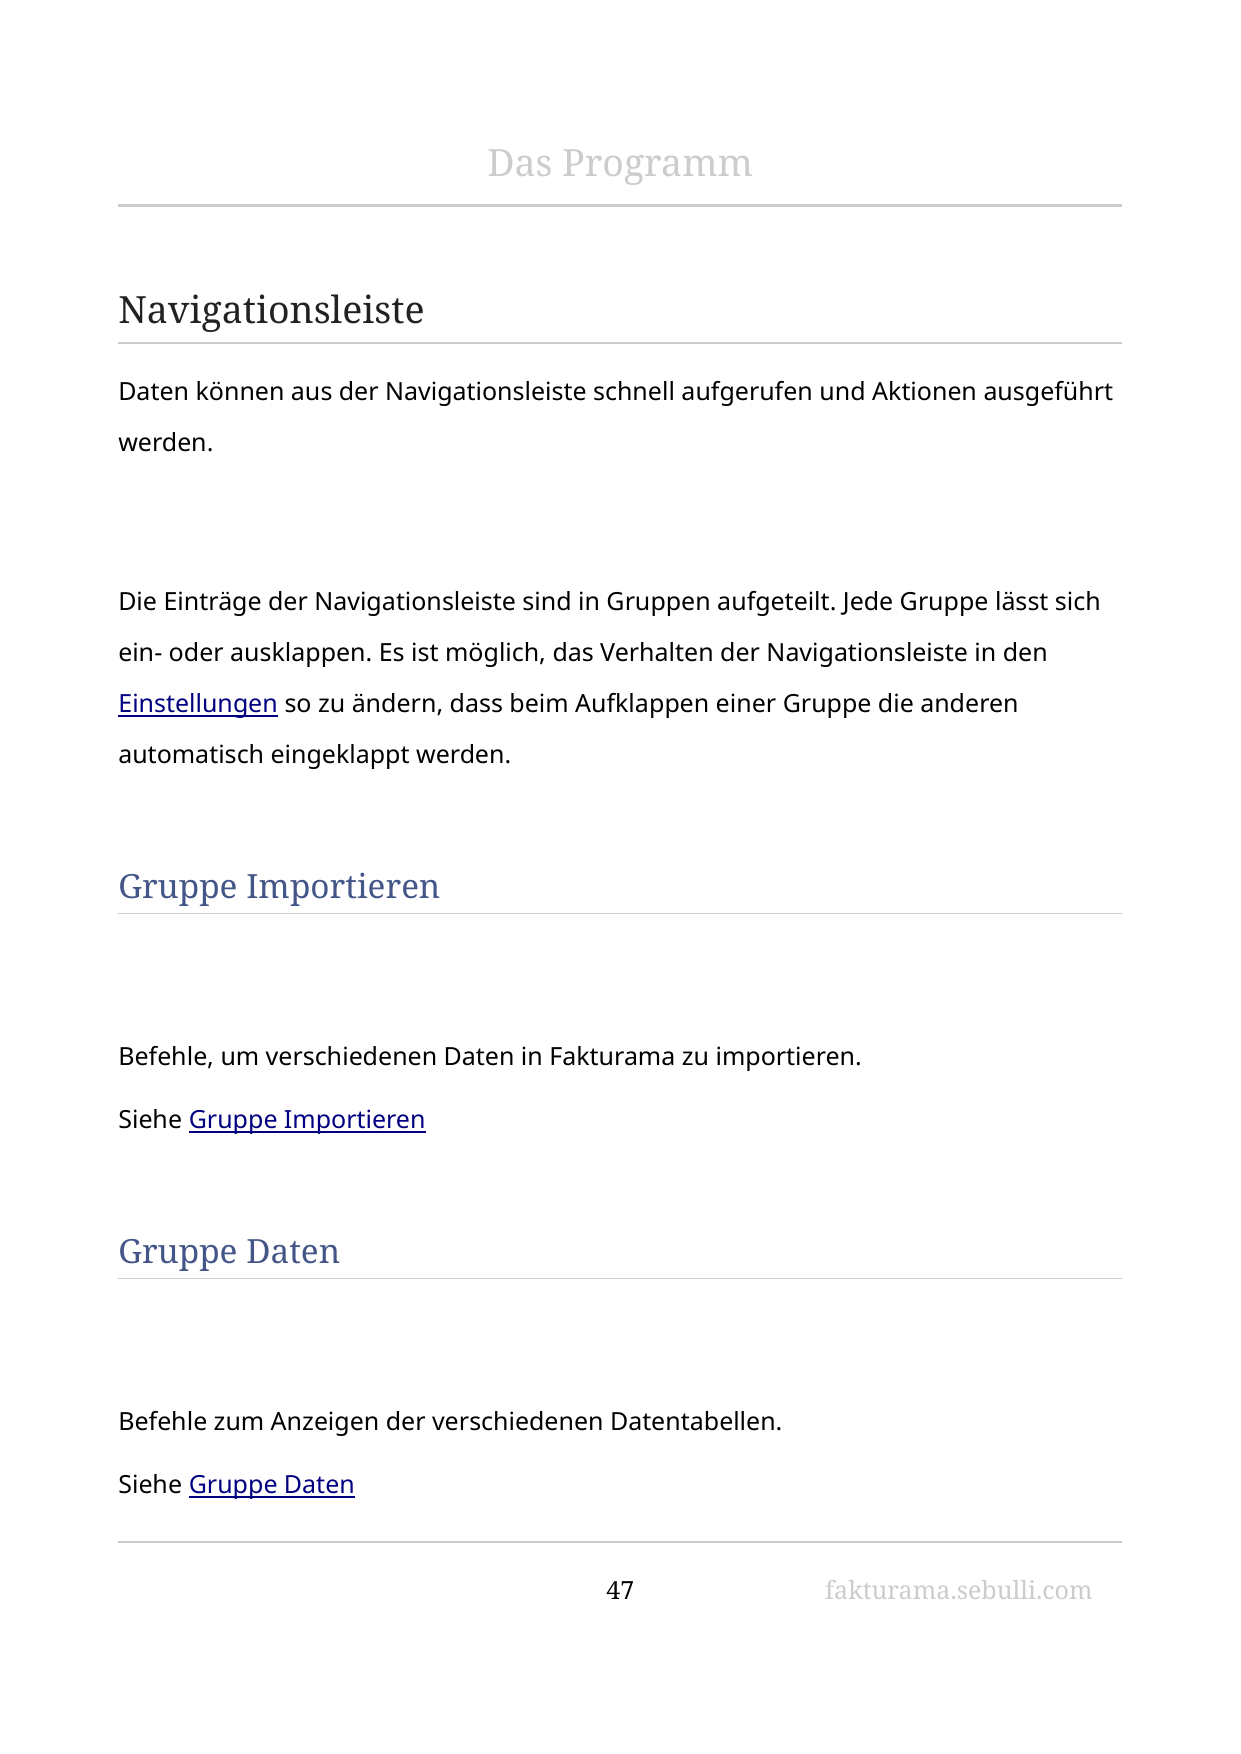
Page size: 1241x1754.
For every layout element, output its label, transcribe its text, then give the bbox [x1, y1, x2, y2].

subtitle Gruppe Daten [118, 1228, 1122, 1278]
text Befehle, um verschiedenen Daten in Fakturama zu importieren. [118, 1038, 1122, 1072]
text Die Einträge der Navigationsleiste sind in Gruppen aufgeteilt. Jede Gruppe lässt sich ein- oder ausklappen. Es ist möglich, das Verhalten der Navigationsleiste in den Einstellungen so zu ändern, dass beim Aufklappen einer Gruppe die anderen automatisch eingeklappt werden. [118, 584, 1122, 771]
text Siehe Gruppe Importieren [118, 1102, 1122, 1136]
text Daten können aus der Navigationsleiste schnell aufgerufen und Aktionen ausgeführt werden. [118, 373, 1122, 458]
text Befehle zum Anzeigen der verschiedenen Datentabellen. [118, 1403, 1122, 1437]
subtitle Gruppe Importieren [118, 863, 1122, 913]
subtitle Navigationsleiste [118, 283, 1122, 342]
text Siehe Gruppe Daten [118, 1467, 1122, 1501]
